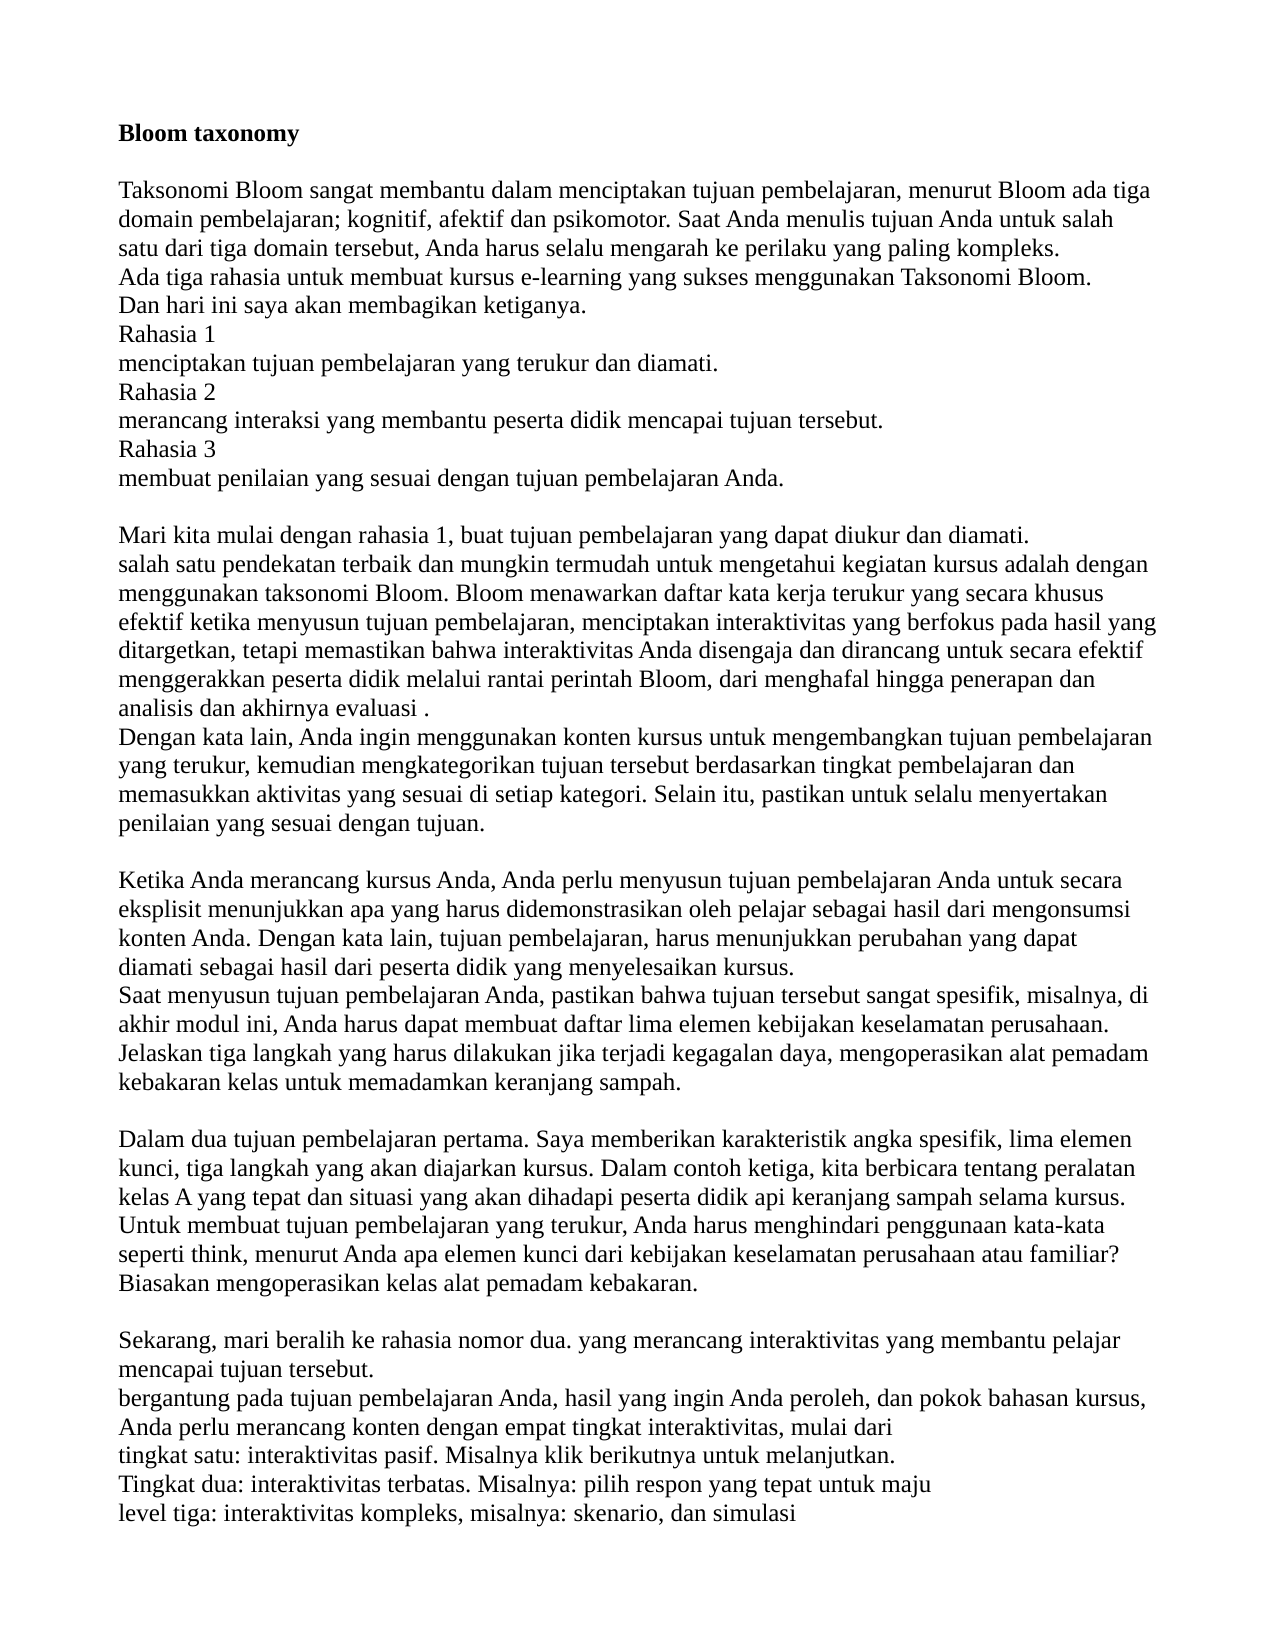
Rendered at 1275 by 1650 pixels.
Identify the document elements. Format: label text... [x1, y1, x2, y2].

text Ada tiga rahasia untuk membuat kursus e-learning yang sukses menggunakan Taksonomi Bloom. [118, 262, 1157, 291]
text Dalam dua tujuan pembelajaran pertama. Saya memberikan karakteristik angka spesifik, lima elemen kunci, tiga langkah yang akan diajarkan kursus. Dalam contoh ketiga, kita berbicara tentang peralatan kelas A yang tepat dan situasi yang akan dihadapi peserta didik api keranjang sampah selama kursus. [118, 1124, 1157, 1211]
text Mari kita mulai dengan rahasia 1, buat tujuan pembelajaran yang dapat diukur dan diamati. [118, 521, 1157, 549]
text Sekarang, mari beralih ke rahasia nomor dua. yang merancang interaktivitas yang membantu pelajar mencapai tujuan tersebut. [118, 1326, 1157, 1383]
text Bloom taxonomy [118, 118, 1157, 147]
text Rahasia 3 [118, 434, 1157, 463]
text level tiga: interaktivitas kompleks, misalnya: skenario, dan simulasi [118, 1498, 1157, 1527]
text Dengan kata lain, Anda ingin menggunakan konten kursus untuk mengembangkan tujuan pembelajaran yang terukur, kemudian mengkategorikan tujuan tersebut berdasarkan tingkat pembelajaran dan memasukkan aktivitas yang sesuai di setiap kategori. Selain itu, pastikan untuk selalu menyertakan penilaian yang sesuai dengan tujuan. [118, 722, 1157, 837]
text merancang interaksi yang membantu peserta didik mencapai tujuan tersebut. [118, 406, 1157, 434]
text Dan hari ini saya akan membagikan ketiganya. [118, 291, 1157, 319]
text Jelaskan tiga langkah yang harus dilakukan jika terjadi kegagalan daya, mengoperasikan alat pemadam kebakaran kelas untuk memadamkan keranjang sampah. [118, 1038, 1157, 1096]
text tingkat satu: interaktivitas pasif. Misalnya klik berikutnya untuk melanjutkan. [118, 1441, 1157, 1469]
text Saat menyusun tujuan pembelajaran Anda, pastikan bahwa tujuan tersebut sangat spesifik, misalnya, di akhir modul ini, Anda harus dapat membuat daftar lima elemen kebijakan keselamatan perusahaan. [118, 981, 1157, 1038]
text Rahasia 2 [118, 377, 1157, 406]
text Untuk membuat tujuan pembelajaran yang terukur, Anda harus menghindari penggunaan kata-kata seperti think, menurut Anda apa elemen kunci dari kebijakan keselamatan perusahaan atau familiar? Biasakan mengoperasikan kelas alat pemadam kebakaran. [118, 1211, 1157, 1297]
text Taksonomi Bloom sangat membantu dalam menciptakan tujuan pembelajaran, menurut Bloom ada tiga domain pembelajaran; kognitif, afektif dan psikomotor. Saat Anda menulis tujuan Anda untuk salah satu dari tiga domain tersebut, Anda harus selalu mengarah ke perilaku yang paling kompleks. [118, 176, 1157, 262]
text bergantung pada tujuan pembelajaran Anda, hasil yang ingin Anda peroleh, dan pokok bahasan kursus, Anda perlu merancang konten dengan empat tingkat interaktivitas, mulai dari [118, 1383, 1157, 1441]
text salah satu pendekatan terbaik dan mungkin termudah untuk mengetahui kegiatan kursus adalah dengan menggunakan taksonomi Bloom. Bloom menawarkan daftar kata kerja terukur yang secara khusus efektif ketika menyusun tujuan pembelajaran, menciptakan interaktivitas yang berfokus pada hasil yang ditargetkan, tetapi memastikan bahwa interaktivitas Anda disengaja dan dirancang untuk secara efektif menggerakkan peserta didik melalui rantai perintah Bloom, dari menghafal hingga penerapan dan analisis dan akhirnya evaluasi . [118, 549, 1157, 722]
text Ketika Anda merancang kursus Anda, Anda perlu menyusun tujuan pembelajaran Anda untuk secara eksplisit menunjukkan apa yang harus didemonstrasikan oleh pelajar sebagai hasil dari mengonsumsi konten Anda. Dengan kata lain, tujuan pembelajaran, harus menunjukkan perubahan yang dapat diamati sebagai hasil dari peserta didik yang menyelesaikan kursus. [118, 866, 1157, 981]
text menciptakan tujuan pembelajaran yang terukur dan diamati. [118, 348, 1157, 377]
text Tingkat dua: interaktivitas terbatas. Misalnya: pilih respon yang tepat untuk maju [118, 1469, 1157, 1498]
text membuat penilaian yang sesuai dengan tujuan pembelajaran Anda. [118, 463, 1157, 492]
text Rahasia 1 [118, 319, 1157, 348]
